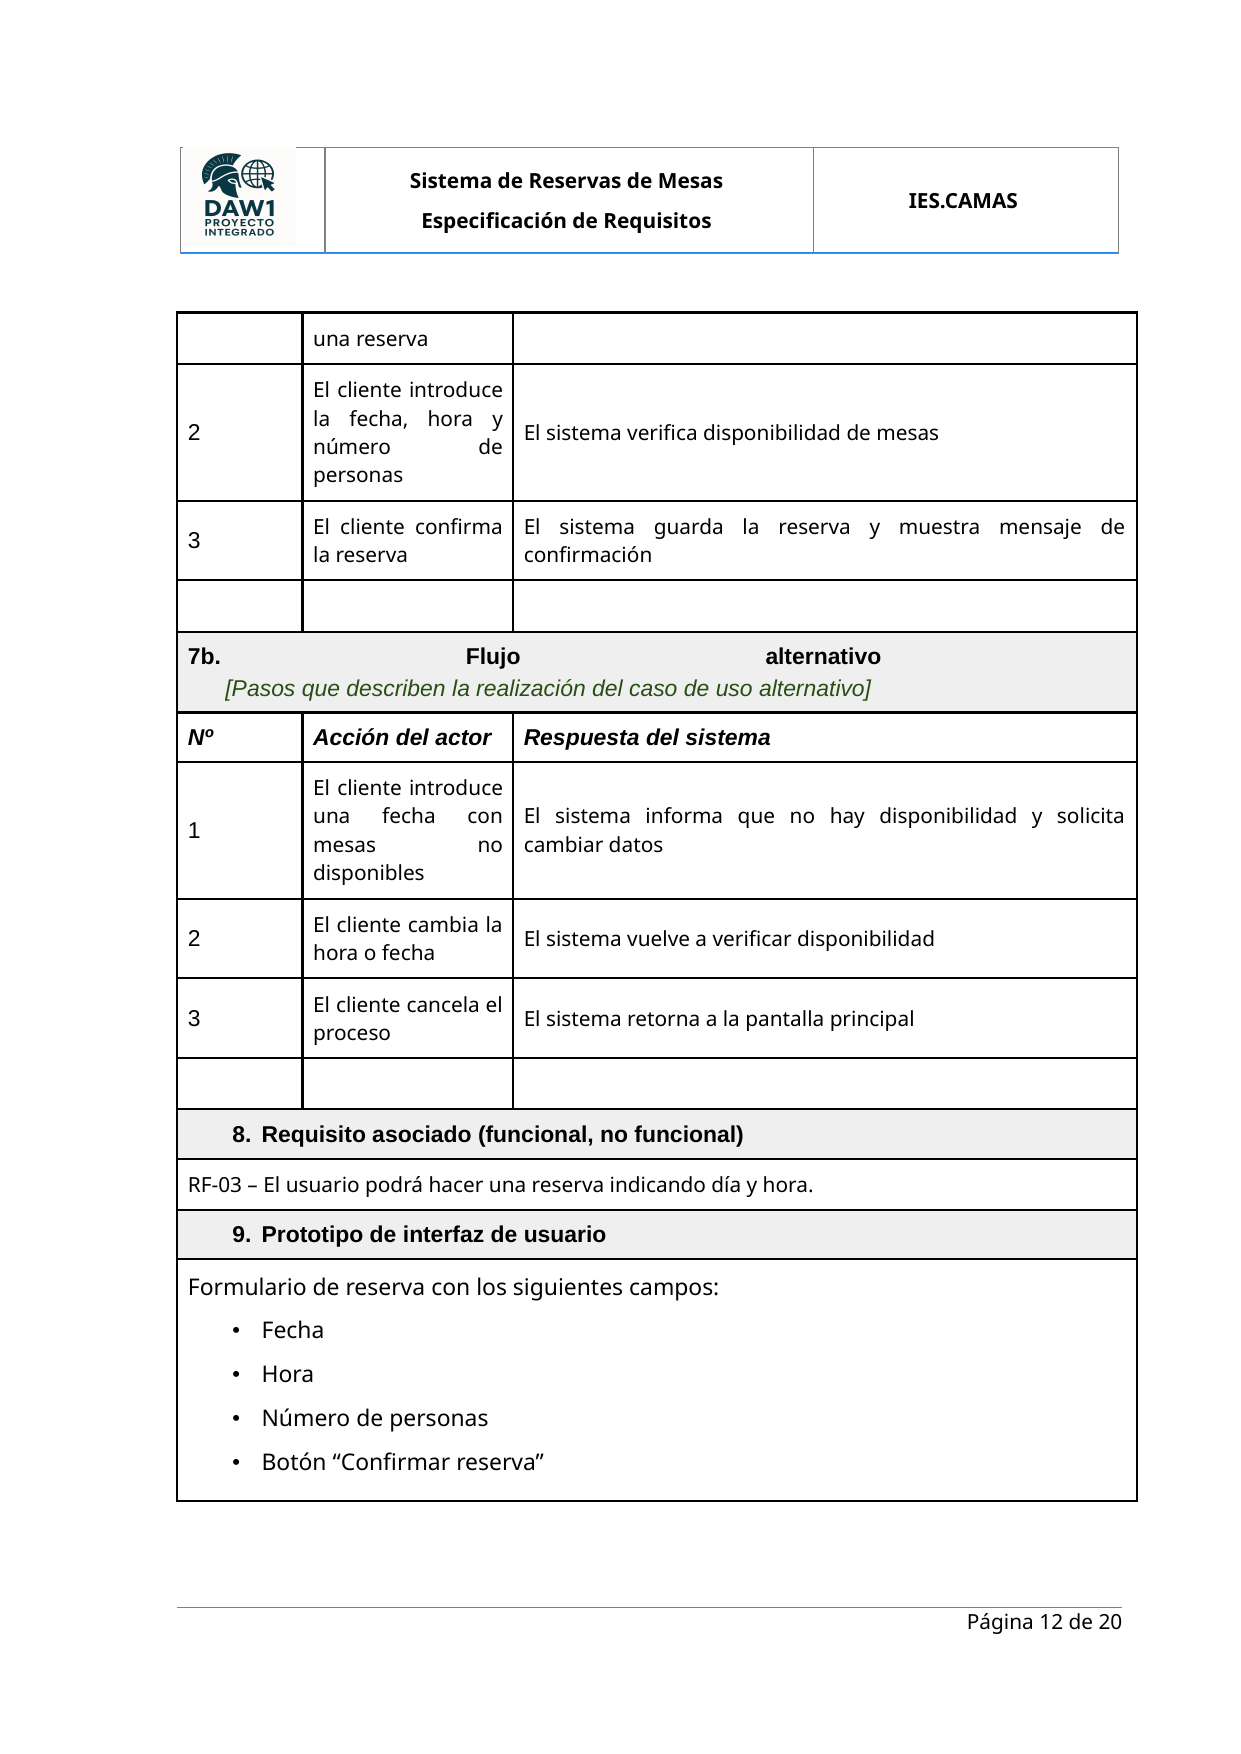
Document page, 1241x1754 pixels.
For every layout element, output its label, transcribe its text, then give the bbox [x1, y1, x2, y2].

table_cell El cliente cancela el proceso [304, 979, 512, 1057]
table_cell Acción del actor [304, 714, 512, 761]
table_cell [304, 1059, 512, 1108]
table_cell 3 [178, 979, 301, 1057]
table_cell El cliente confirma la reserva [304, 502, 512, 579]
table_cell Formulario de reserva con los siguientes campos: Fecha Hora Número de personas Botón “Confirmar reserva” [178, 1260, 1136, 1500]
table_cell El cliente cambia la hora o fecha [304, 900, 512, 977]
table_cell El sistema retorna a la pantalla principal [514, 979, 1136, 1057]
table_cell 7b. Flujo alternativo [Pasos que describen la realización del caso de uso alternativo] [178, 633, 1136, 711]
table_cell El sistema guarda la reserva y muestra mensaje de confirmación [514, 502, 1136, 579]
table_cell El cliente introduce la fecha, hora y número de personas [304, 365, 512, 499]
table_cell El sistema vuelve a verificar disponibilidad [514, 900, 1136, 977]
table_cell El sistema verifica disponibilidad de mesas [514, 365, 1136, 499]
table_cell El cliente introduce una fecha con mesas no disponibles [304, 763, 512, 897]
table_cell Respuesta del sistema [514, 714, 1136, 761]
table_cell [514, 1059, 1136, 1108]
table_cell RF-03 – El usuario podrá hacer una reserva indicando día y hora. [178, 1160, 1136, 1209]
table_cell Nº [178, 714, 301, 761]
table_cell 1 [178, 763, 301, 897]
table_cell [514, 581, 1136, 631]
table_cell una reserva [304, 314, 512, 363]
table_cell Prototipo de interfaz de usuario [178, 1211, 1136, 1258]
table_cell [178, 1059, 301, 1108]
table_cell [304, 581, 512, 631]
table_cell El sistema informa que no hay disponibilidad y solicita cambiar datos [514, 763, 1136, 897]
table_cell 2 [178, 365, 301, 499]
table_cell [514, 314, 1136, 363]
table_cell 3 [178, 502, 301, 579]
table_cell [178, 314, 301, 363]
table_cell 2 [178, 900, 301, 977]
table_cell [178, 581, 301, 631]
picture [183, 147, 296, 246]
table_cell Requisito asociado (funcional, no funcional) [178, 1110, 1136, 1158]
